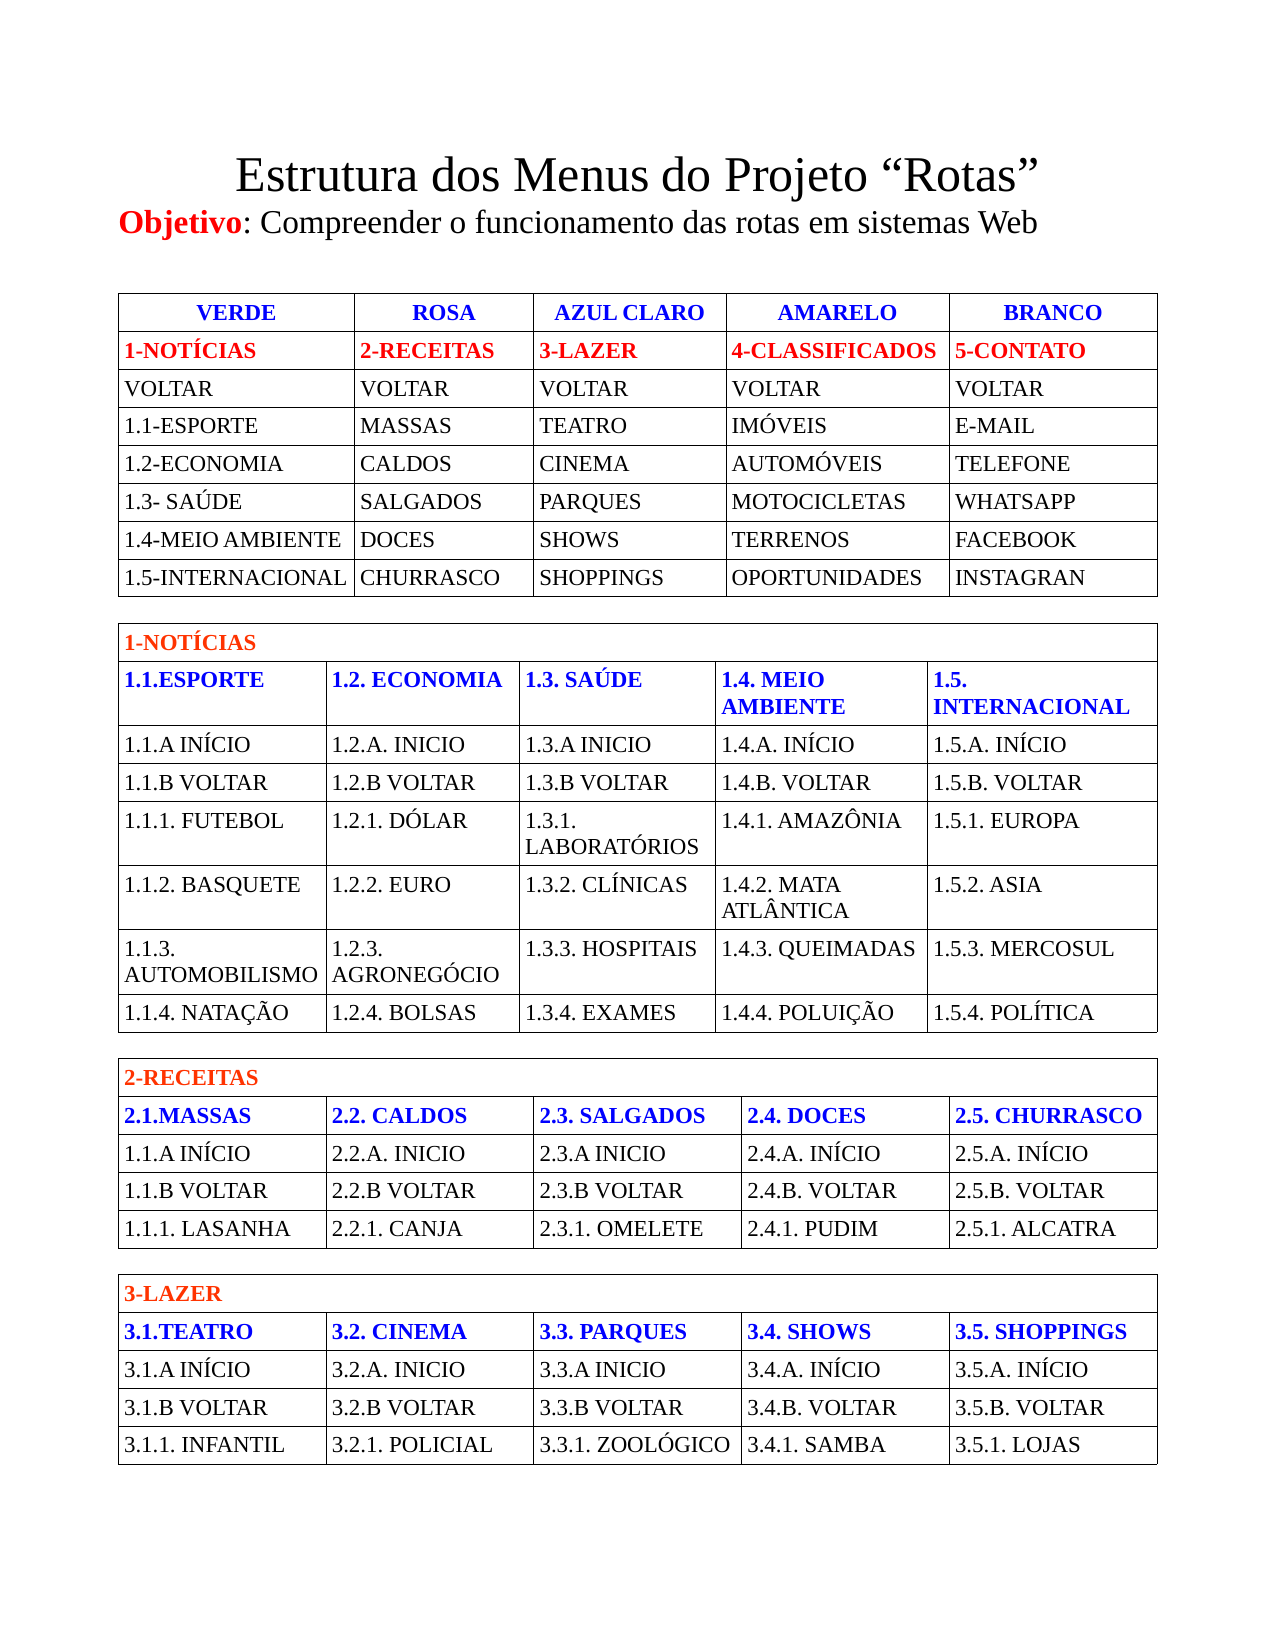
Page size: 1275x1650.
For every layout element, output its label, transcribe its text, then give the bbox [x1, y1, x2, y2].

table_cell 1.2.4. BOLSAS [327, 995, 519, 1032]
table_cell 1-NOTÍCIAS [119, 332, 354, 369]
table_cell 3.1.A INÍCIO [119, 1351, 326, 1388]
table_cell TERRENOS [727, 522, 949, 558]
table_cell 3.5.B. VOLTAR [950, 1389, 1157, 1426]
table_cell 2.4.A. INÍCIO [742, 1135, 949, 1172]
table_header 3-LAZER [119, 1275, 1157, 1312]
table_cell 3.3. PARQUES [534, 1313, 741, 1350]
table_cell 3.3.1. ZOOLÓGICO [534, 1427, 741, 1464]
table_cell INSTAGRAN [950, 560, 1157, 596]
table_cell SHOWS [534, 522, 726, 558]
table_cell 1.4.A. INÍCIO [716, 726, 927, 763]
table_cell 3.5.1. LOJAS [950, 1427, 1157, 1464]
table_cell 1.5.A. INÍCIO [928, 726, 1157, 763]
table_cell WHATSAPP [950, 484, 1157, 521]
text Estrutura dos Menus do Projeto “Rotas” [118, 144, 1157, 202]
table_cell 1.3. SAÚDE [520, 662, 715, 725]
table_cell 1.2.1. DÓLAR [327, 802, 519, 865]
table_cell 1.5. INTERNACIONAL [928, 662, 1157, 725]
table_cell FACEBOOK [950, 522, 1157, 558]
text Objetivo: Compreender o funcionamento das rotas em sistemas Web [118, 202, 1157, 240]
table_cell 2.2.B VOLTAR [327, 1173, 533, 1210]
table_cell 3.3.B VOLTAR [534, 1389, 741, 1426]
table_cell 2.1.MASSAS [119, 1097, 326, 1134]
table_cell DOCES [355, 522, 533, 558]
table_cell 3.2.B VOLTAR [327, 1389, 533, 1426]
table_cell 1.4-MEIO AMBIENTE [119, 522, 354, 558]
table_cell 1.3.B VOLTAR [520, 764, 715, 801]
table_cell VOLTAR [534, 370, 726, 407]
table_cell 2-RECEITAS [355, 332, 533, 369]
table_cell 3.2.A. INICIO [327, 1351, 533, 1388]
table_cell 1.3.1. LABORATÓRIOS [520, 802, 715, 865]
table_cell 1.1.A INÍCIO [119, 726, 326, 763]
table_cell 1.2.2. EURO [327, 866, 519, 929]
table_cell 3.5. SHOPPINGS [950, 1313, 1157, 1350]
table_cell 2.2.A. INICIO [327, 1135, 533, 1172]
table_cell 1.1-ESPORTE [119, 408, 354, 445]
table_cell MOTOCICLETAS [727, 484, 949, 521]
table_cell VOLTAR [727, 370, 949, 407]
table_cell 1.1.A INÍCIO [119, 1135, 326, 1172]
table_header 1-NOTÍCIAS [119, 624, 1157, 661]
table_cell MASSAS [355, 408, 533, 445]
table_cell VOLTAR [355, 370, 533, 407]
table_cell 1.1.B VOLTAR [119, 1173, 326, 1210]
table_cell 3-LAZER [534, 332, 726, 369]
table_cell 1.1.1. FUTEBOL [119, 802, 326, 865]
table_cell 1.2-ECONOMIA [119, 446, 354, 483]
table_header VERDE [119, 294, 354, 331]
table_cell 2.4.B. VOLTAR [742, 1173, 949, 1210]
table_cell 1.1.4. NATAÇÃO [119, 995, 326, 1032]
table_cell 3.1.B VOLTAR [119, 1389, 326, 1426]
table_cell 1.5.1. EUROPA [928, 802, 1157, 865]
table_header AZUL CLARO [534, 294, 726, 331]
table_cell 1.3.2. CLÍNICAS [520, 866, 715, 929]
table_cell TEATRO [534, 408, 726, 445]
table_cell 2.2.1. CANJA [327, 1211, 533, 1248]
table_header BRANCO [950, 294, 1157, 331]
table_cell 5-CONTATO [950, 332, 1157, 369]
table_cell 1.4. MEIO AMBIENTE [716, 662, 927, 725]
table_cell 3.3.A INICIO [534, 1351, 741, 1388]
table_cell 2.5.1. ALCATRA [950, 1211, 1157, 1248]
table_cell 1.1.1. LASANHA [119, 1211, 326, 1248]
table_cell 1.4.2. MATA ATLÂNTICA [716, 866, 927, 929]
table_cell 1.2.3. AGRONEGÓCIO [327, 930, 519, 994]
table_cell 3.4.1. SAMBA [742, 1427, 949, 1464]
table_cell 2.3.1. OMELETE [534, 1211, 741, 1248]
table_cell 1.2.A. INICIO [327, 726, 519, 763]
table_cell SALGADOS [355, 484, 533, 521]
table_cell CALDOS [355, 446, 533, 483]
table_cell 1.5.3. MERCOSUL [928, 930, 1157, 994]
table_cell 1.3.3. HOSPITAIS [520, 930, 715, 994]
table_cell 1.2.B VOLTAR [327, 764, 519, 801]
table_cell VOLTAR [950, 370, 1157, 407]
table_cell 1.5.2. ASIA [928, 866, 1157, 929]
table_cell 1.3.A INICIO [520, 726, 715, 763]
table_cell 1.1.ESPORTE [119, 662, 326, 725]
table_cell 3.4.B. VOLTAR [742, 1389, 949, 1426]
table_cell 1.1.3. AUTOMOBILISMO [119, 930, 326, 994]
table_cell IMÓVEIS [727, 408, 949, 445]
table_cell VOLTAR [119, 370, 354, 407]
table_header AMARELO [727, 294, 949, 331]
table_cell CINEMA [534, 446, 726, 483]
table_cell 2.5. CHURRASCO [950, 1097, 1157, 1134]
table_header 2-RECEITAS [119, 1059, 1157, 1096]
table_cell 3.4.A. INÍCIO [742, 1351, 949, 1388]
table_cell 2.2. CALDOS [327, 1097, 533, 1134]
table_cell PARQUES [534, 484, 726, 521]
table_cell SHOPPINGS [534, 560, 726, 596]
table_cell 2.4. DOCES [742, 1097, 949, 1134]
table_cell 2.3.B VOLTAR [534, 1173, 741, 1210]
table_cell 2.5.A. INÍCIO [950, 1135, 1157, 1172]
table_cell 1.4.3. QUEIMADAS [716, 930, 927, 994]
table_cell 3.1.1. INFANTIL [119, 1427, 326, 1464]
table_cell TELEFONE [950, 446, 1157, 483]
table_cell 1.5.B. VOLTAR [928, 764, 1157, 801]
table_cell 2.3.A INICIO [534, 1135, 741, 1172]
table_cell AUTOMÓVEIS [727, 446, 949, 483]
table_cell OPORTUNIDADES [727, 560, 949, 596]
table_cell 1.2. ECONOMIA [327, 662, 519, 725]
table_cell 4-CLASSIFICADOS [727, 332, 949, 369]
table_cell 3.5.A. INÍCIO [950, 1351, 1157, 1388]
table_cell 1.4.1. AMAZÔNIA [716, 802, 927, 865]
table_cell 2.3. SALGADOS [534, 1097, 741, 1134]
table_cell CHURRASCO [355, 560, 533, 596]
table_cell 1.3- SAÚDE [119, 484, 354, 521]
table_cell 1.5.4. POLÍTICA [928, 995, 1157, 1032]
table_header ROSA [355, 294, 533, 331]
table_cell 1.1.2. BASQUETE [119, 866, 326, 929]
table_cell 2.4.1. PUDIM [742, 1211, 949, 1248]
table_cell 3.1.TEATRO [119, 1313, 326, 1350]
table_cell 3.2. CINEMA [327, 1313, 533, 1350]
table_cell 2.5.B. VOLTAR [950, 1173, 1157, 1210]
table_cell E-MAIL [950, 408, 1157, 445]
table_cell 1.4.B. VOLTAR [716, 764, 927, 801]
table_cell 1.1.B VOLTAR [119, 764, 326, 801]
table_cell 3.4. SHOWS [742, 1313, 949, 1350]
table_cell 1.5-INTERNACIONAL [119, 560, 354, 596]
table_cell 1.3.4. EXAMES [520, 995, 715, 1032]
table_cell 3.2.1. POLICIAL [327, 1427, 533, 1464]
table_cell 1.4.4. POLUIÇÃO [716, 995, 927, 1032]
